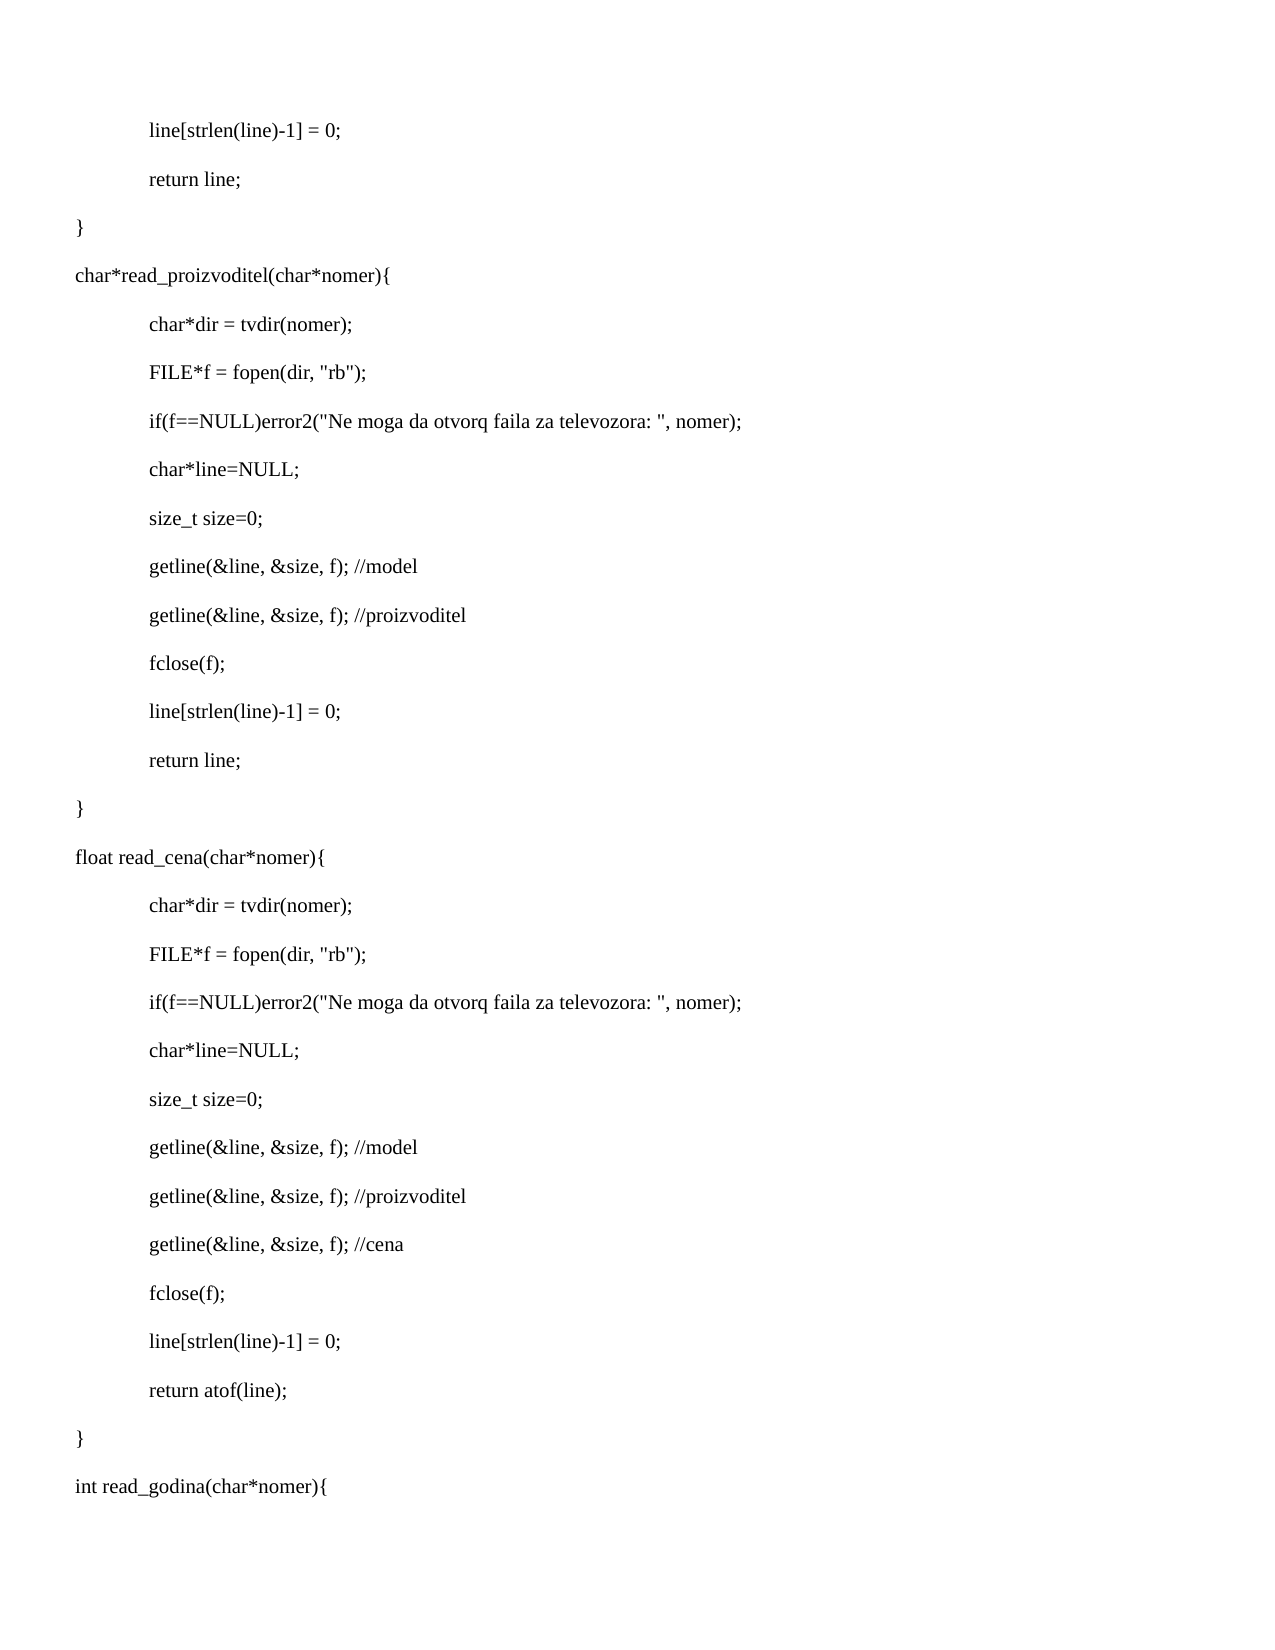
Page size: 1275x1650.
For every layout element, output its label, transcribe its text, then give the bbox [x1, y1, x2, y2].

text return line; [75, 167, 1209, 191]
text getline(&line, &size, f); //proizvoditel [75, 602, 1209, 627]
text char*line=NULL; [75, 457, 1209, 481]
text char*line=NULL; [75, 1038, 1209, 1062]
text return atof(line); [75, 1377, 1209, 1402]
text line[strlen(line)-1] = 0; [75, 118, 1209, 142]
text fclose(f); [75, 651, 1209, 675]
text FILE*f = fopen(dir, "rb"); [75, 360, 1209, 384]
text getline(&line, &size, f); //model [75, 1135, 1209, 1159]
text line[strlen(line)-1] = 0; [75, 699, 1209, 723]
text } [75, 1426, 1209, 1450]
text fclose(f); [75, 1281, 1209, 1305]
text size_t size=0; [75, 506, 1209, 530]
text } [75, 215, 1209, 239]
text getline(&line, &size, f); //proizvoditel [75, 1184, 1209, 1208]
text getline(&line, &size, f); //cena [75, 1232, 1209, 1256]
text getline(&line, &size, f); //model [75, 554, 1209, 578]
text size_t size=0; [75, 1087, 1209, 1111]
text char*dir = tvdir(nomer); [75, 312, 1209, 336]
text char*dir = tvdir(nomer); [75, 893, 1209, 917]
text return line; [75, 748, 1209, 772]
text line[strlen(line)-1] = 0; [75, 1329, 1209, 1353]
text float read_cena(char*nomer){ [75, 845, 1209, 869]
text } [75, 796, 1209, 820]
text FILE*f = fopen(dir, "rb"); [75, 942, 1209, 966]
text if(f==NULL)error2("Ne moga da otvorq faila za televozora: ", nomer); [75, 409, 1209, 433]
text int read_godina(char*nomer){ [75, 1474, 1209, 1498]
text char*read_proizvoditel(char*nomer){ [75, 263, 1209, 287]
text if(f==NULL)error2("Ne moga da otvorq faila za televozora: ", nomer); [75, 990, 1209, 1014]
